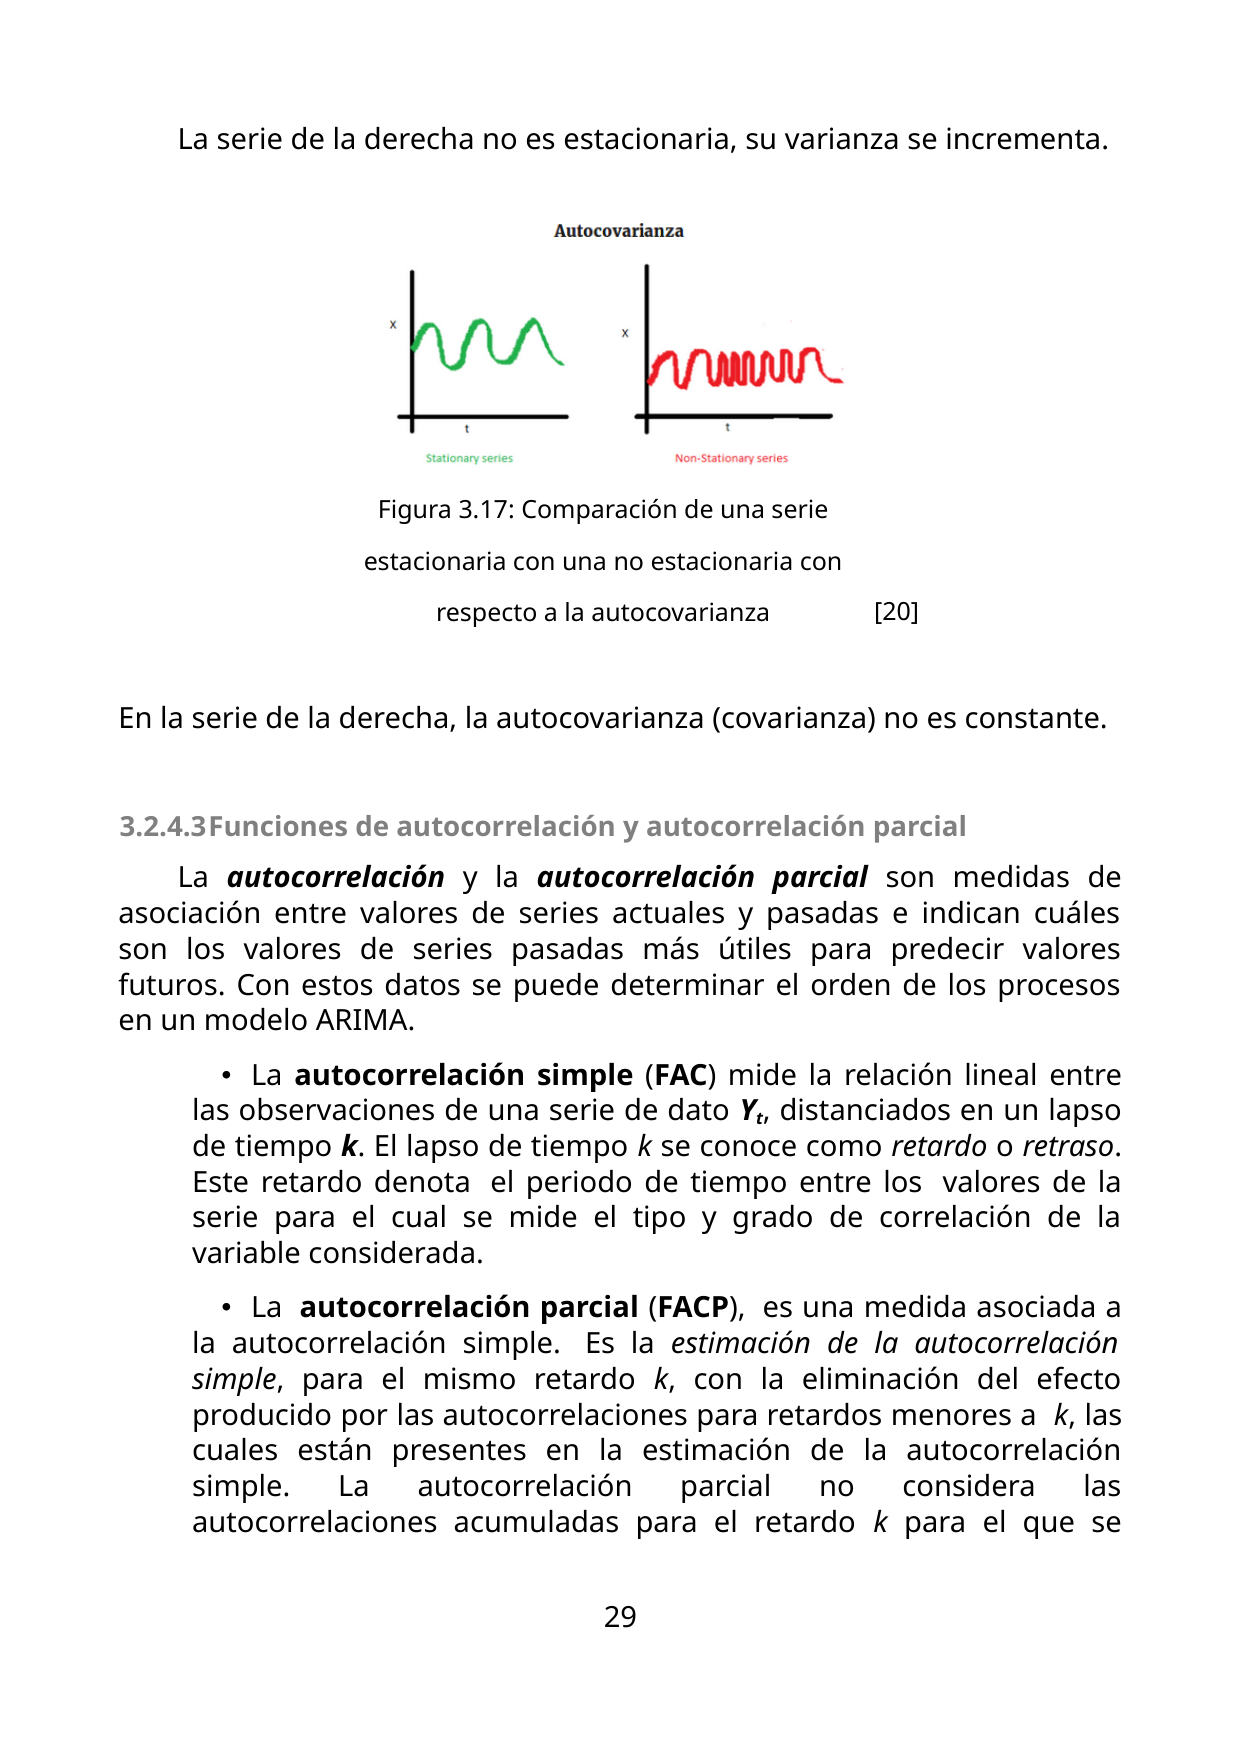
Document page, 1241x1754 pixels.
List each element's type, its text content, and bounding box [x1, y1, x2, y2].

picture [332, 201, 874, 476]
list La autocorrelación parcial (FACP), es una medida asociada a la autocorrelación simple. Es la estimación de la autocorrelación simple, para el mismo retardo k, con la eliminación del efecto producido por las autocorrelaciones para retardos menores a k, las cuales están presentes en la estimación de la autocorrelación simple. La autocorrelación parcial no considera las autocorrelaciones acumuladas para el retardo k para el que se [162, 1287, 1122, 1541]
text En la serie de la derecha, la autocovarianza (covarianza) no es constante. [118, 698, 1122, 737]
text La serie de la derecha no es estacionaria, su varianza se incrementa. [118, 118, 1122, 158]
list La autocorrelación simple (FAC) mide la relación lineal entre las observaciones de una serie de dato Yt, distanciados en un lapso de tiempo k. El lapso de tiempo k se conoce como retardo o retraso. Este retardo denota el periodo de tiempo entre los valores de la serie para el cual se mide el tipo y grado de correlación de la variable considerada. [162, 1054, 1122, 1272]
subtitle Funciones de autocorrelación y autocorrelación parcial [119, 807, 1122, 844]
text [20] [118, 589, 1122, 629]
text La autocorrelación y la autocorrelación parcial son medidas de asociación entre valores de series actuales y pasadas e indican cuáles son los valores de series pasadas más útiles para predecir valores futuros. Con estos datos se puede determinar el orden de los procesos en un modelo ARIMA. [118, 857, 1122, 1039]
text Figura 3.17: Comparación de una serie estacionaria con una no estacionaria con respecto a la autocovarianza [332, 476, 874, 628]
